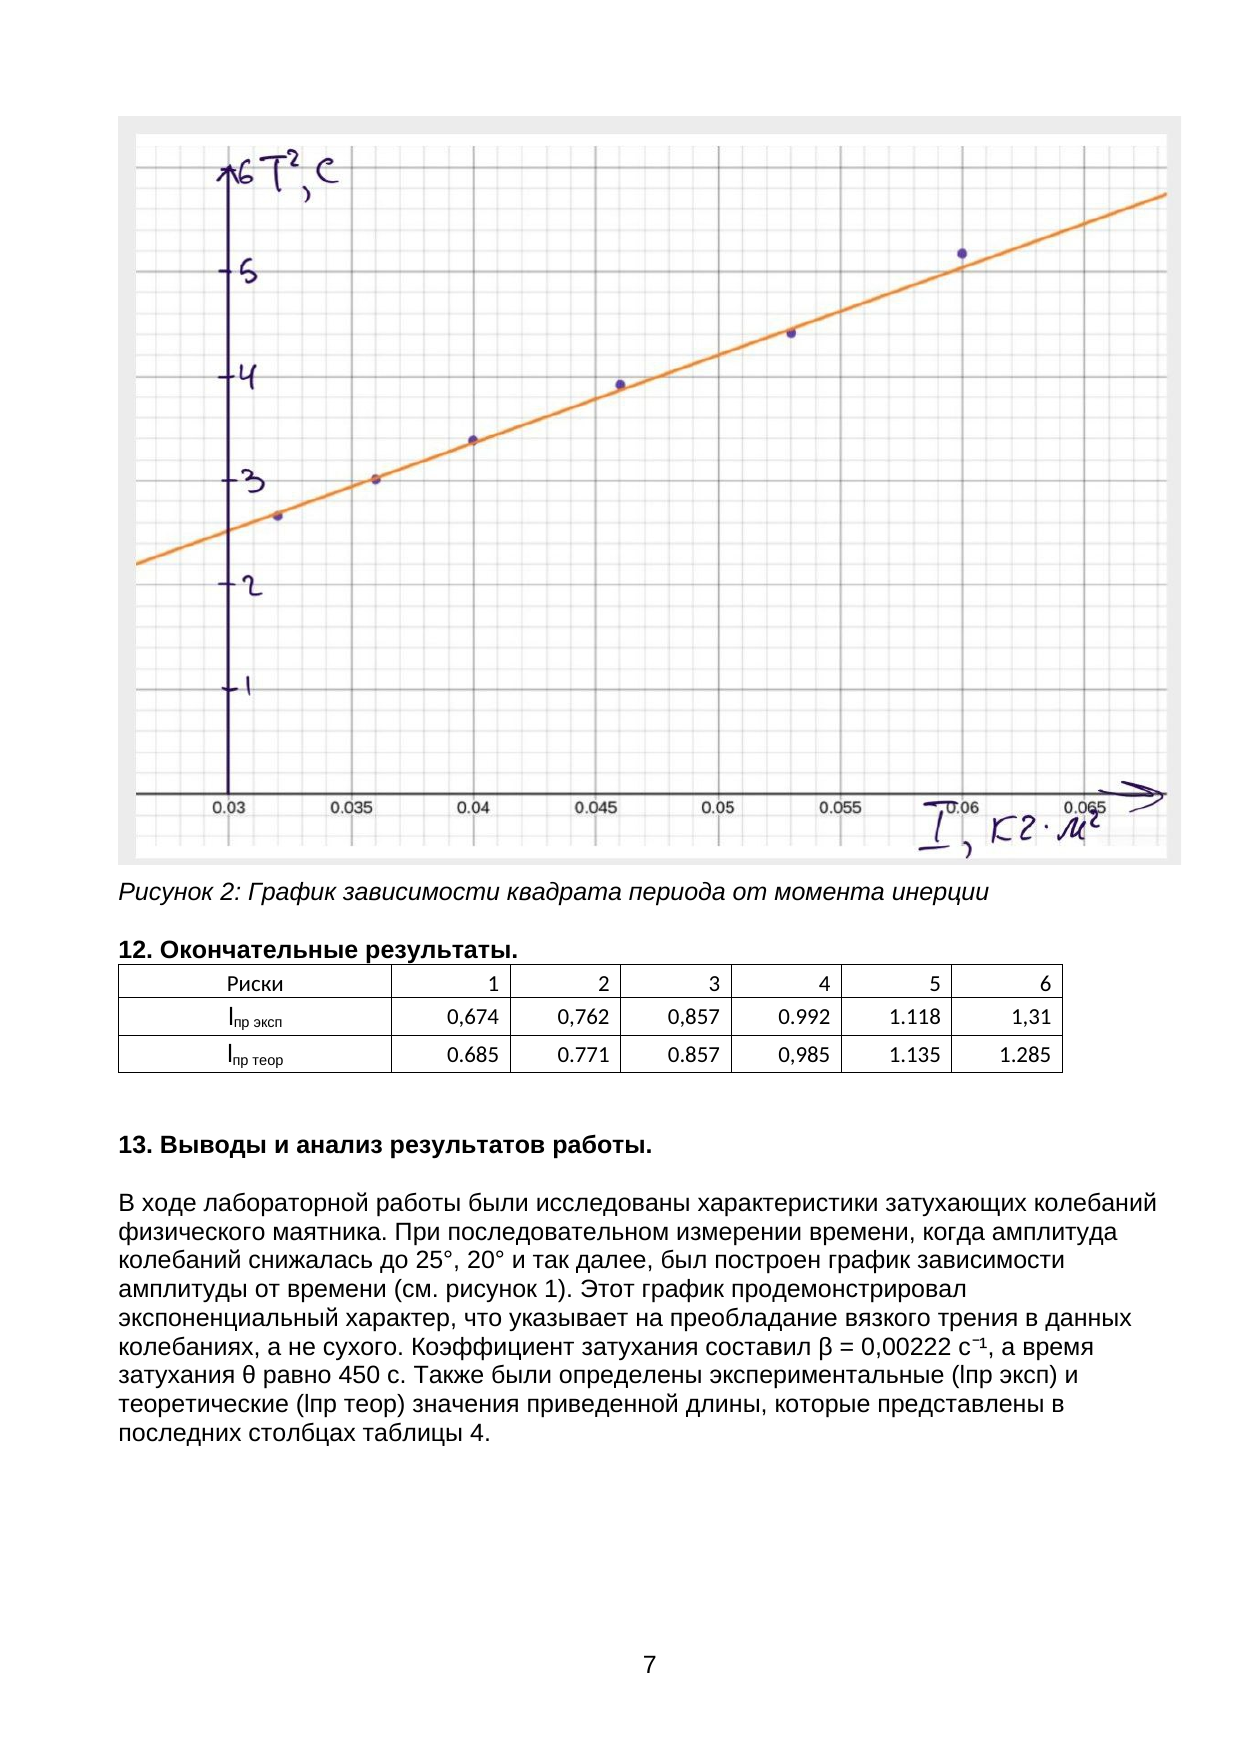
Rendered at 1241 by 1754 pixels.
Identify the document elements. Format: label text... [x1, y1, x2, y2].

table_header 1 [392, 965, 510, 997]
table_cell lпр эксп [119, 998, 391, 1034]
table_header 5 [842, 965, 951, 997]
text В ходе лабораторной работы были исследованы характеристики затухающих колебаний физического маятника. При последовательном измерении времени, когда амплитуда колебаний снижалась до 25°, 20° и так далее, был построен график зависимости амплитуды от времени (см. рисунок 1). Этот график продемонстрировал экспоненциальный характер, что указывает на преобладание вязкого трения в данных колебаниях, а не сухого. Коэффициент затухания составил β = 0,00222 с⁻¹, а время затухания θ равно 450 с. Также были определены экспериментальные (lпр эксп) и теоретические (lпр теор) значения приведенной длины, которые представлены в последних столбцах таблицы 4. [118, 1188, 1181, 1447]
table_cell 1,31 [952, 998, 1062, 1034]
table_header 4 [732, 965, 841, 997]
table_cell 0.685 [392, 1036, 510, 1072]
table_header 6 [952, 965, 1062, 997]
table_cell 1.118 [842, 998, 951, 1034]
table_cell 1.285 [952, 1036, 1062, 1072]
table_header 3 [621, 965, 731, 997]
text Рисунок 2: График зависимости квадрата периода от момента инерции [118, 865, 1181, 906]
table_cell 0,985 [732, 1036, 841, 1072]
table_header Риски [119, 965, 391, 997]
table_cell 0.992 [732, 998, 841, 1034]
text 13. Выводы и анализ результатов работы. [118, 1131, 1181, 1159]
table_cell 0,857 [621, 998, 731, 1034]
table_header 2 [511, 965, 620, 997]
table_cell 0.857 [621, 1036, 731, 1072]
table_cell 0,674 [392, 998, 510, 1034]
table_cell 0,762 [511, 998, 620, 1034]
table_cell 0.771 [511, 1036, 620, 1072]
table_cell lпр теор [119, 1036, 391, 1072]
text 12. Окончательные результаты. [118, 935, 1181, 964]
table_cell 1.135 [842, 1036, 951, 1072]
picture [118, 116, 1182, 865]
